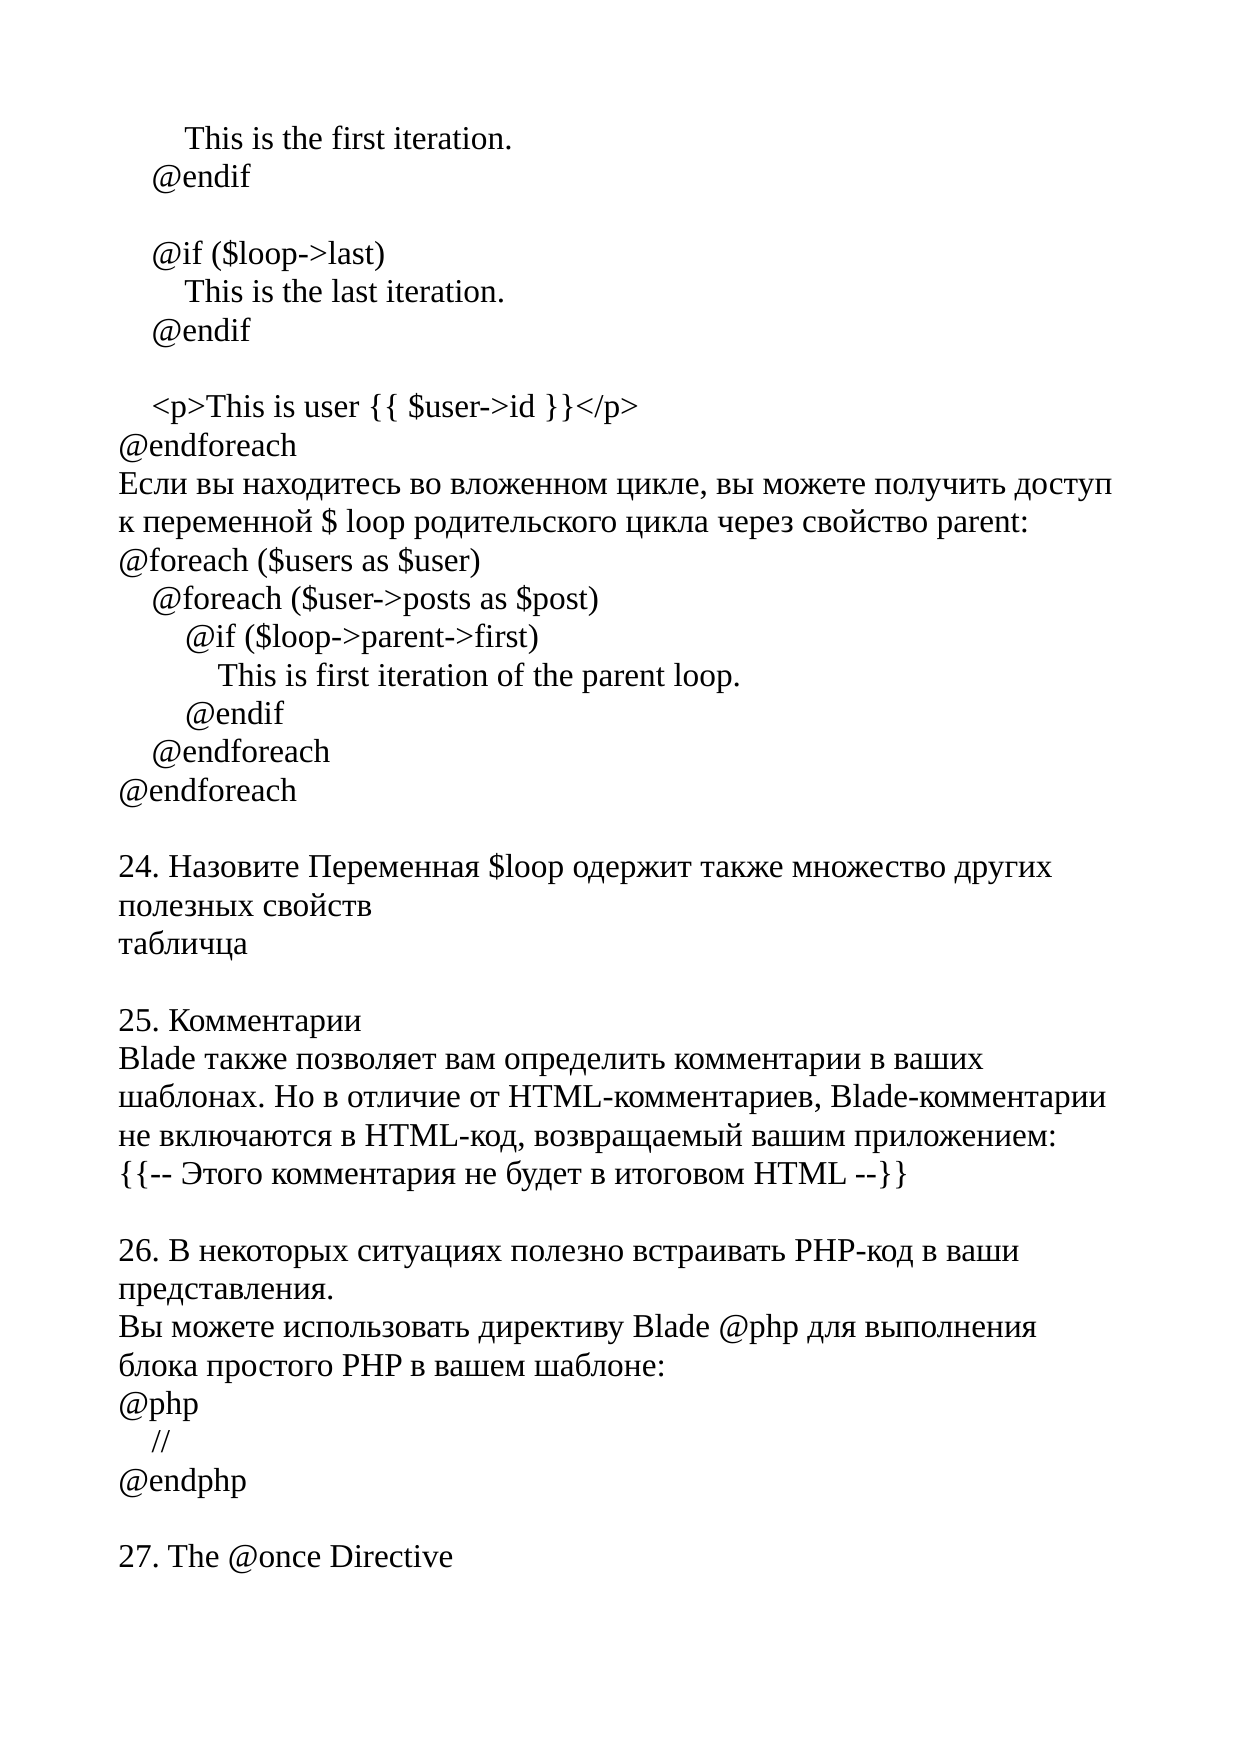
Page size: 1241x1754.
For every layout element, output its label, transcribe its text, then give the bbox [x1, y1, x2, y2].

text This is the last iteration. [118, 271, 1122, 310]
text Если вы находитесь во вложенном цикле, вы можете получить доступ к переменной $ loop родительского цикла через свойство parent: [118, 463, 1122, 540]
text Blade также позволяет вам определить комментарии в ваших шаблонах. Но в отличие от HTML-комментариев, Blade-комментарии не включаются в HTML-код, возвращаемый вашим приложением: [118, 1038, 1122, 1153]
text <p>This is user {{ $user->id }}</p> [118, 386, 1122, 425]
text This is first iteration of the parent loop. [118, 655, 1122, 693]
text @if ($loop->last) [118, 233, 1122, 271]
text This is the first iteration. [118, 118, 1122, 156]
text @endforeach [118, 425, 1122, 463]
text @php [118, 1383, 1122, 1421]
text @endphp [118, 1460, 1122, 1498]
text @foreach ($user->posts as $post) [118, 578, 1122, 616]
text @foreach ($users as $user) [118, 540, 1122, 578]
text Вы можете использовать директиву Blade @php для выполнения блока простого PHP в вашем шаблоне: [118, 1306, 1122, 1383]
text @endforeach [118, 731, 1122, 770]
text @endif [118, 156, 1122, 195]
text 26. В некоторых ситуациях полезно встраивать PHP-код в ваши представления. [118, 1230, 1122, 1306]
text табличца [118, 923, 1122, 961]
text 24. Назовите Переменная $loop одержит также множество других полезных свойств [118, 846, 1122, 923]
text // [118, 1421, 1122, 1460]
text 25. Комментарии [118, 1000, 1122, 1038]
text {{-- Этого комментария не будет в итоговом HTML --}} [118, 1153, 1122, 1191]
text @endif [118, 310, 1122, 348]
text @if ($loop->parent->first) [118, 616, 1122, 655]
text 27. The @once Directive [118, 1536, 1122, 1575]
text @endforeach [118, 770, 1122, 808]
text @endif [118, 693, 1122, 731]
